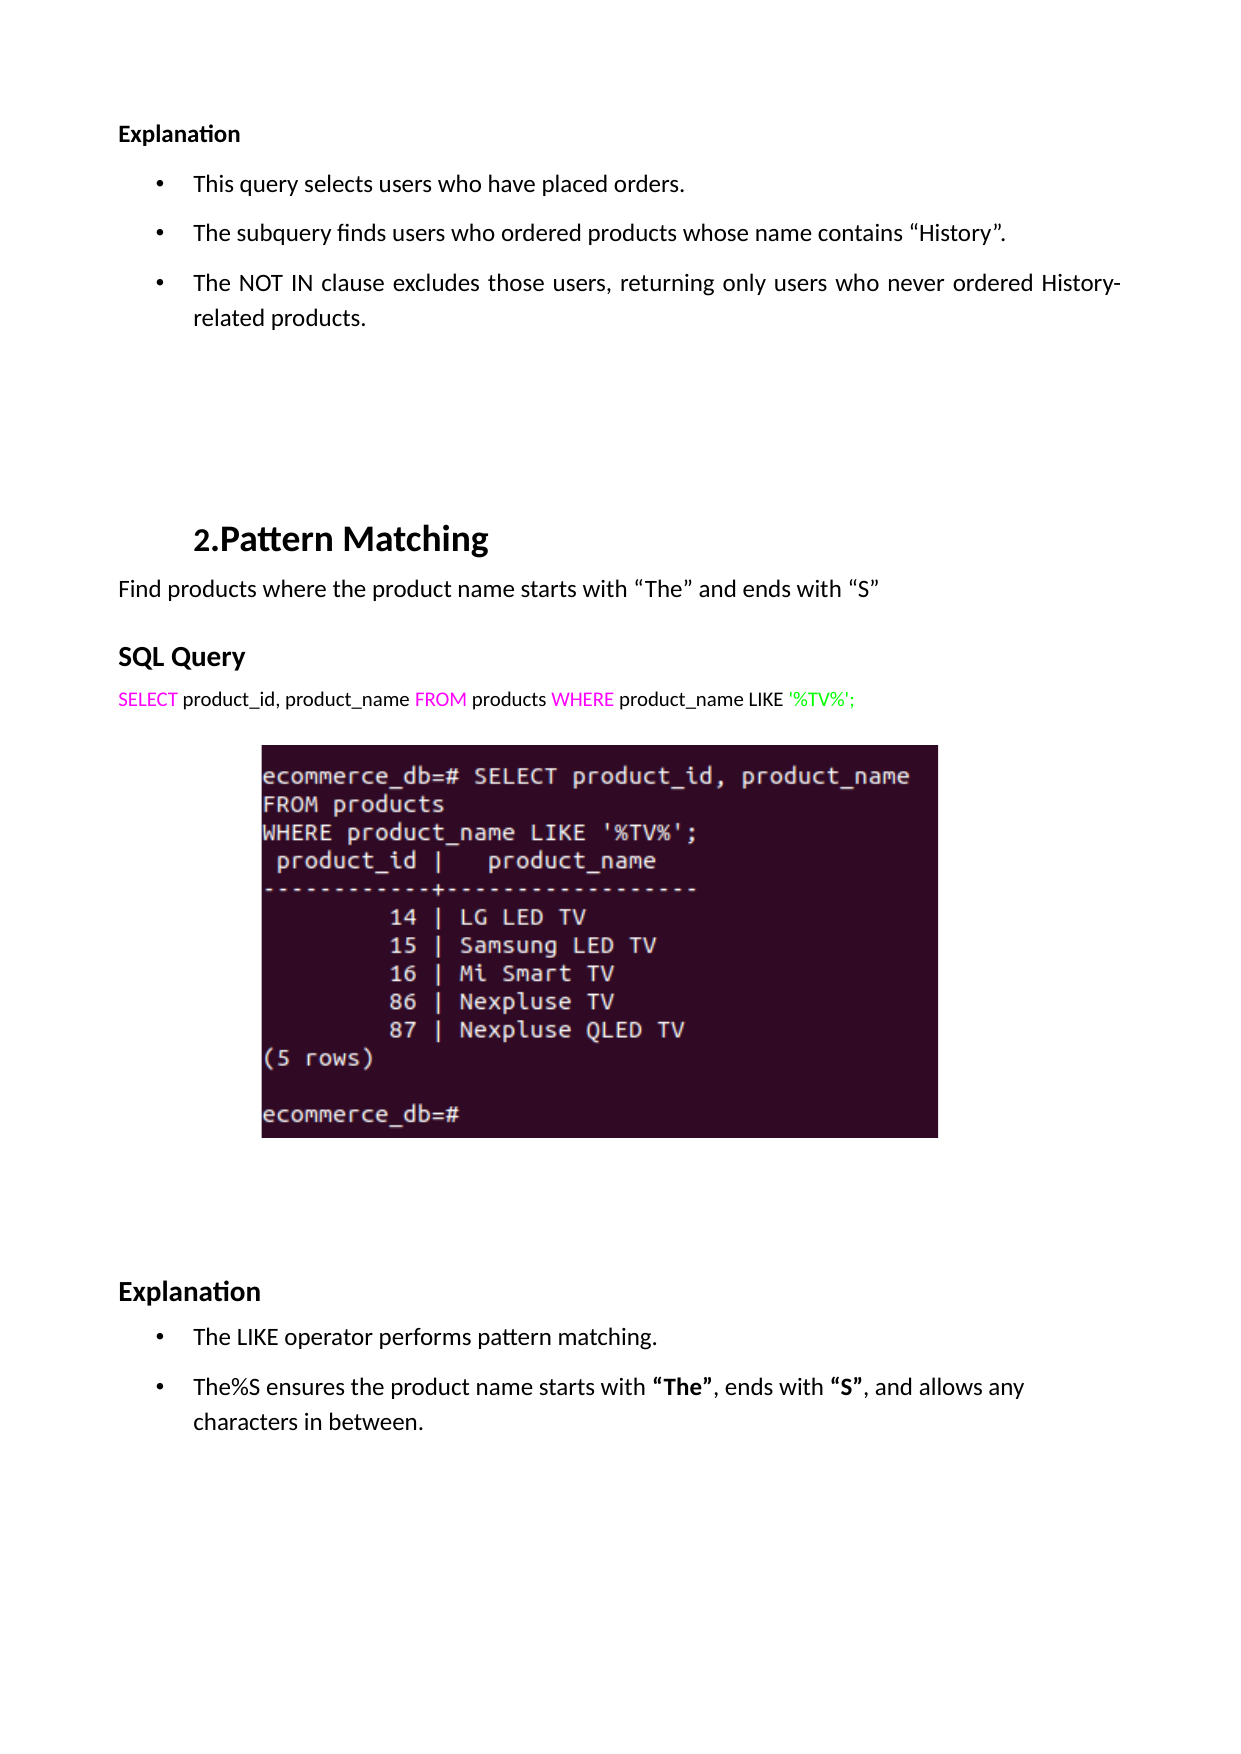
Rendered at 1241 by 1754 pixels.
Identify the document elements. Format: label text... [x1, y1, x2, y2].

list The%S ensures the product name starts with “The”, ends with “S”, and allows any characters in between. [156, 1371, 1122, 1436]
list The subquery finds users who ordered products whose name contains “History”. [156, 217, 1122, 248]
subtitle SQL Query [118, 638, 1122, 673]
list The NOT IN clause excludes those users, returning only users who never ordered History-related products. [156, 267, 1122, 332]
list The LIKE operator performs pattern matching. [156, 1321, 1122, 1352]
subtitle 2.Pattern Matching [156, 515, 1122, 561]
text Explanation [118, 118, 1122, 149]
list This query selects users who have placed orders. [156, 168, 1122, 198]
subtitle Explanation [118, 1273, 1122, 1309]
picture [261, 745, 939, 1138]
text Find products where the product name starts with “The” and ends with “S” [118, 573, 1122, 604]
text SELECT product_id, product_name FROM products WHERE product_name LIKE '%TV%'; [118, 686, 1122, 711]
